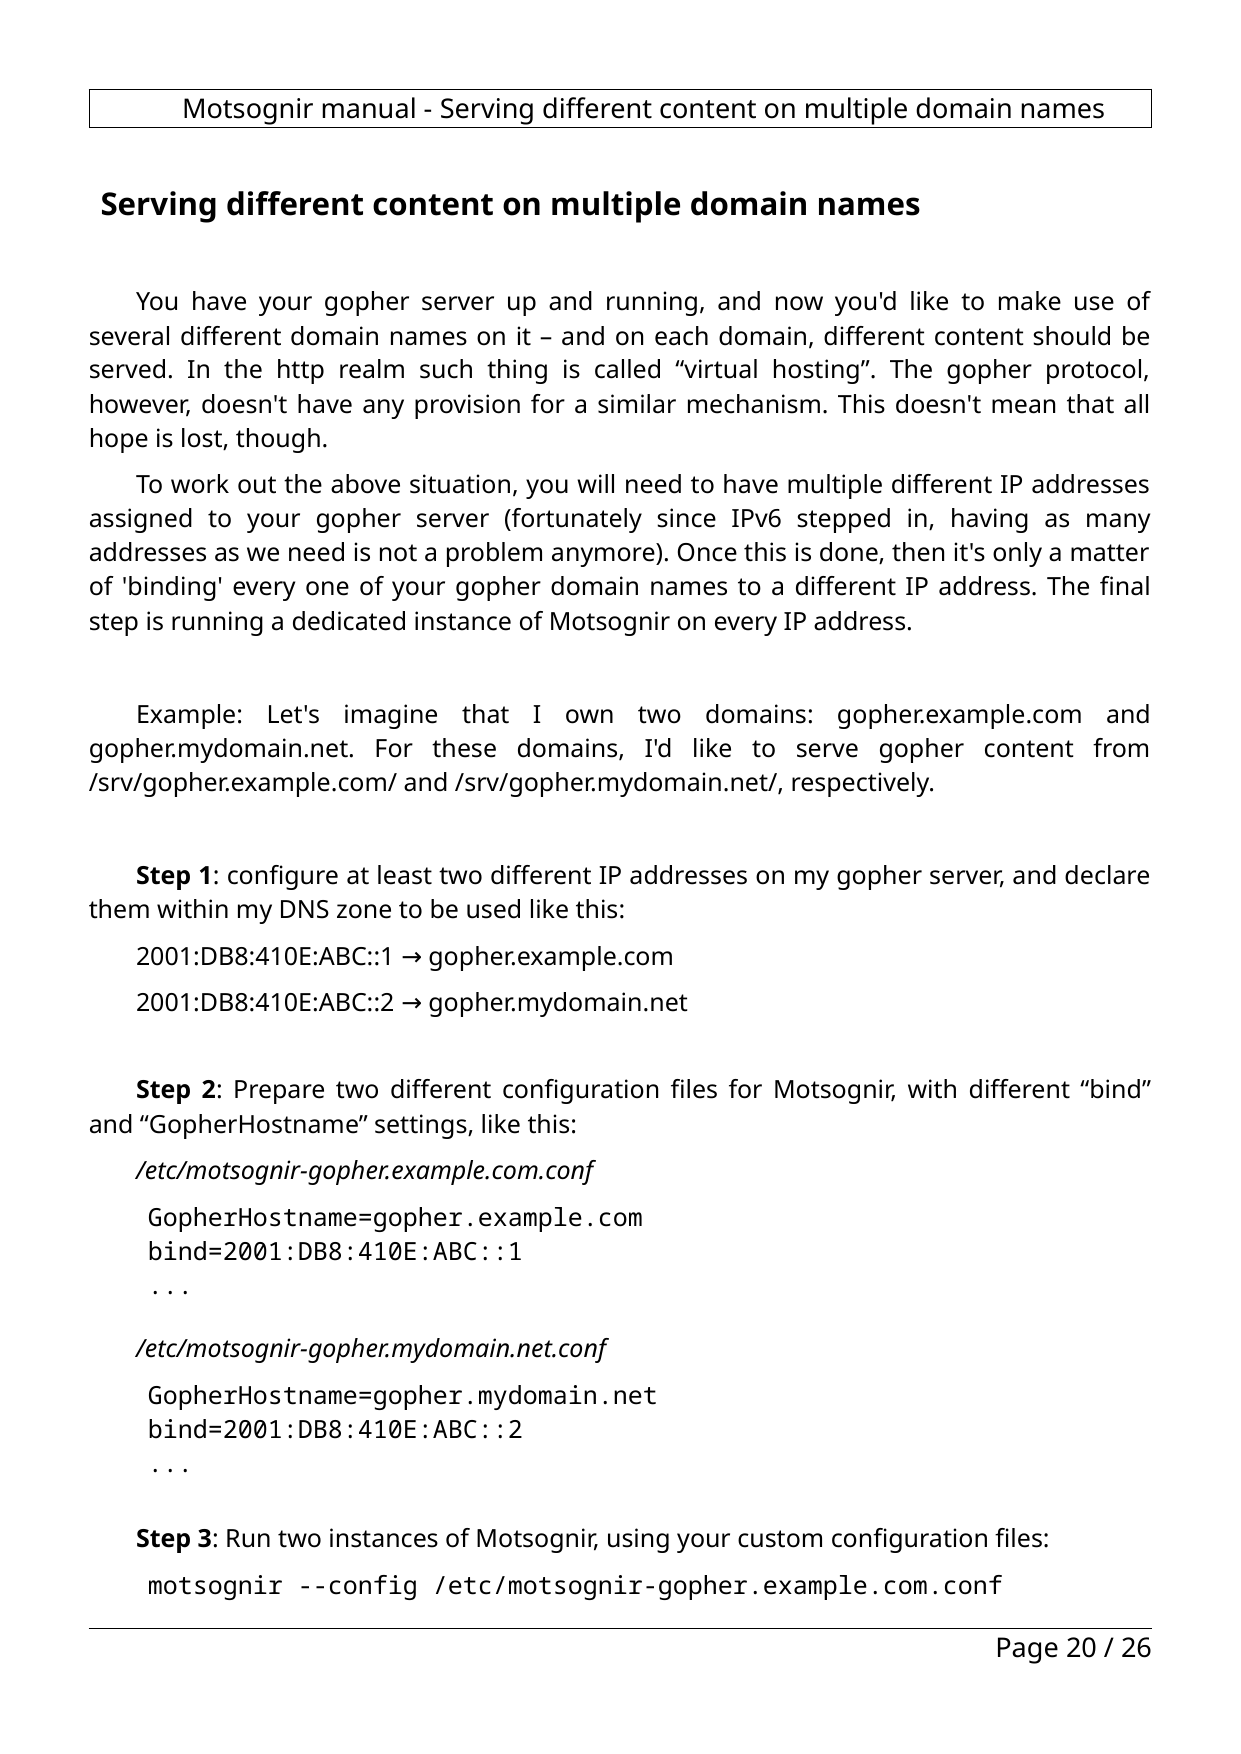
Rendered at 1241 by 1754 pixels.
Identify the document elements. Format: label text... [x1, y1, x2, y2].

text 2001:DB8:410E:ABC::2 → gopher.mydomain.net [88, 985, 1152, 1019]
text You have your gopher server up and running, and now you'd like to make use of several different domain names on it – and on each domain, different content should be served. In the http realm such thing is called “virtual hosting”. The gopher protocol, however, doesn't have any provision for a similar mechanism. This doesn't mean that all hope is lost, though. [88, 284, 1152, 454]
text bind=2001:DB8:410E:ABC::1 [148, 1233, 1152, 1267]
text Step 2: Prepare two different configuration files for Motsognir, with different “bind” and “GopherHostname” settings, like this: [88, 1072, 1152, 1140]
text To work out the above situation, you will need to have multiple different IP addresses assigned to your gopher server (fortunately since IPv6 stepped in, having as many addresses as we need is not a problem anymore). Once this is done, then it's only a matter of 'binding' every one of your gopher domain names to a different IP address. The final step is running a dedicated instance of Motsognir on every IP address. [88, 467, 1152, 637]
text motsognir --config /etc/motsognir-gopher.example.com.conf [148, 1567, 1152, 1601]
text /etc/motsognir-gopher.mydomain.net.conf [88, 1331, 1152, 1365]
text Example: Let's imagine that I own two domains: gopher.example.com and gopher.mydomain.net. For these domains, I'd like to serve gopher content from /srv/gopher.example.com/ and /srv/gopher.mydomain.net/, respectively. [88, 696, 1152, 798]
text 2001:DB8:410E:ABC::1 → gopher.example.com [88, 938, 1152, 972]
text ... [148, 1267, 1152, 1302]
subtitle Serving different content on multiple domain names [100, 182, 1152, 225]
text GopherHostname=gopher.mydomain.net [148, 1378, 1152, 1412]
text /etc/motsognir-gopher.example.com.conf [88, 1153, 1152, 1187]
text Step 1: configure at least two different IP addresses on my gopher server, and declare them within my DNS zone to be used like this: [88, 857, 1152, 926]
text GopherHostname=gopher.example.com [148, 1199, 1152, 1233]
text ... [148, 1446, 1152, 1480]
text bind=2001:DB8:410E:ABC::2 [148, 1412, 1152, 1446]
text Step 3: Run two instances of Motsognir, using your custom configuration files: [88, 1521, 1152, 1555]
